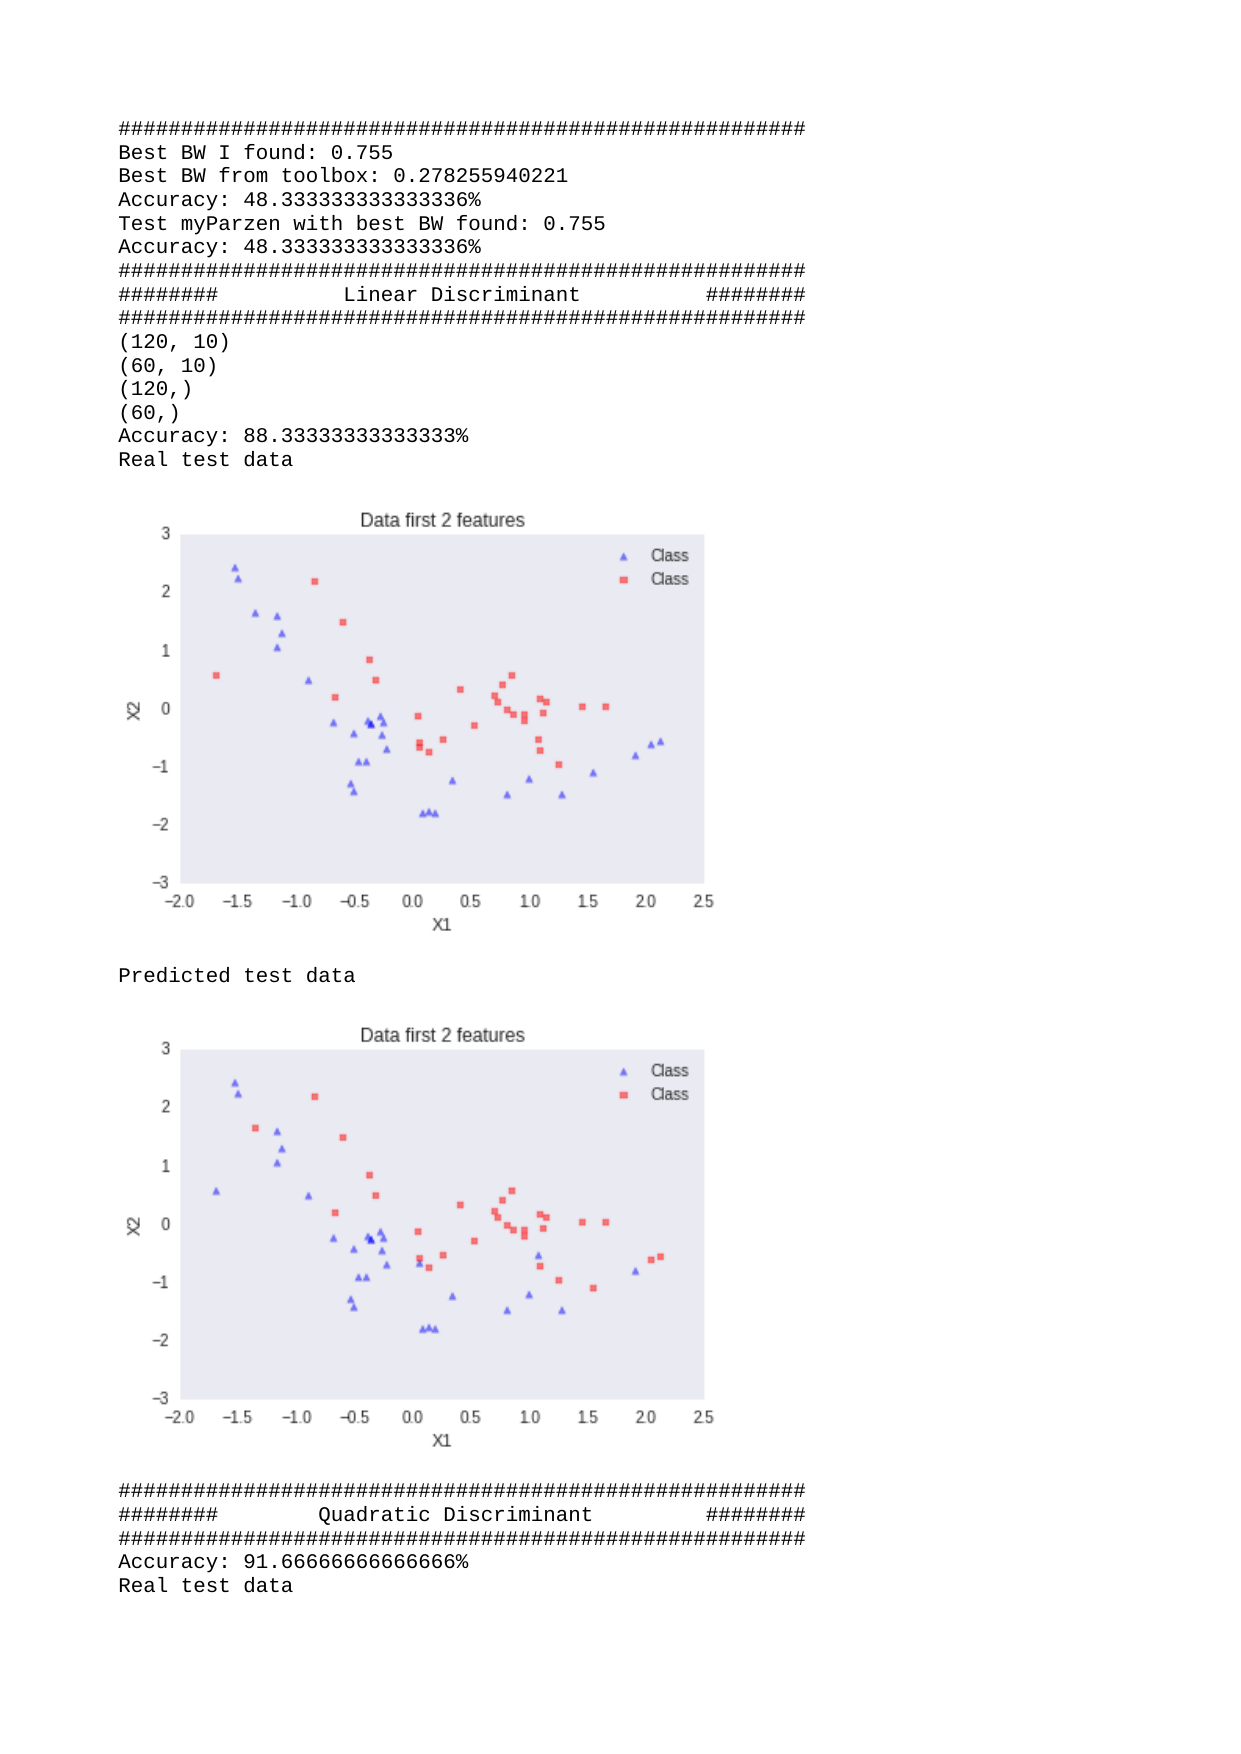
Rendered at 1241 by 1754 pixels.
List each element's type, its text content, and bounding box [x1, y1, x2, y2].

text Best BW I found: 0.755 [118, 142, 1122, 165]
text ####################################################### [118, 260, 1122, 284]
text (120,) [118, 378, 1122, 402]
text ####################################################### [118, 1480, 1122, 1504]
text Accuracy: 88.33333333333333% [118, 426, 1122, 449]
picture [118, 1017, 725, 1461]
text Real test data [118, 449, 1122, 473]
text ######## Quadratic Discriminant ######## [118, 1504, 1122, 1528]
text ####################################################### [118, 1528, 1122, 1551]
text (60,) [118, 402, 1122, 426]
text Accuracy: 48.333333333333336% [118, 189, 1122, 213]
picture [118, 502, 725, 945]
text ####################################################### [118, 307, 1122, 331]
text (120, 10) [118, 331, 1122, 354]
text (60, 10) [118, 354, 1122, 378]
text Test myParzen with best BW found: 0.755 [118, 213, 1122, 236]
text Predicted test data [118, 965, 1122, 988]
text Accuracy: 48.333333333333336% [118, 236, 1122, 260]
text Accuracy: 91.66666666666666% [118, 1551, 1122, 1575]
text Real test data [118, 1575, 1122, 1599]
text Best BW from toolbox: 0.278255940221 [118, 165, 1122, 189]
text ####################################################### [118, 118, 1122, 142]
text ######## Linear Discriminant ######## [118, 284, 1122, 307]
